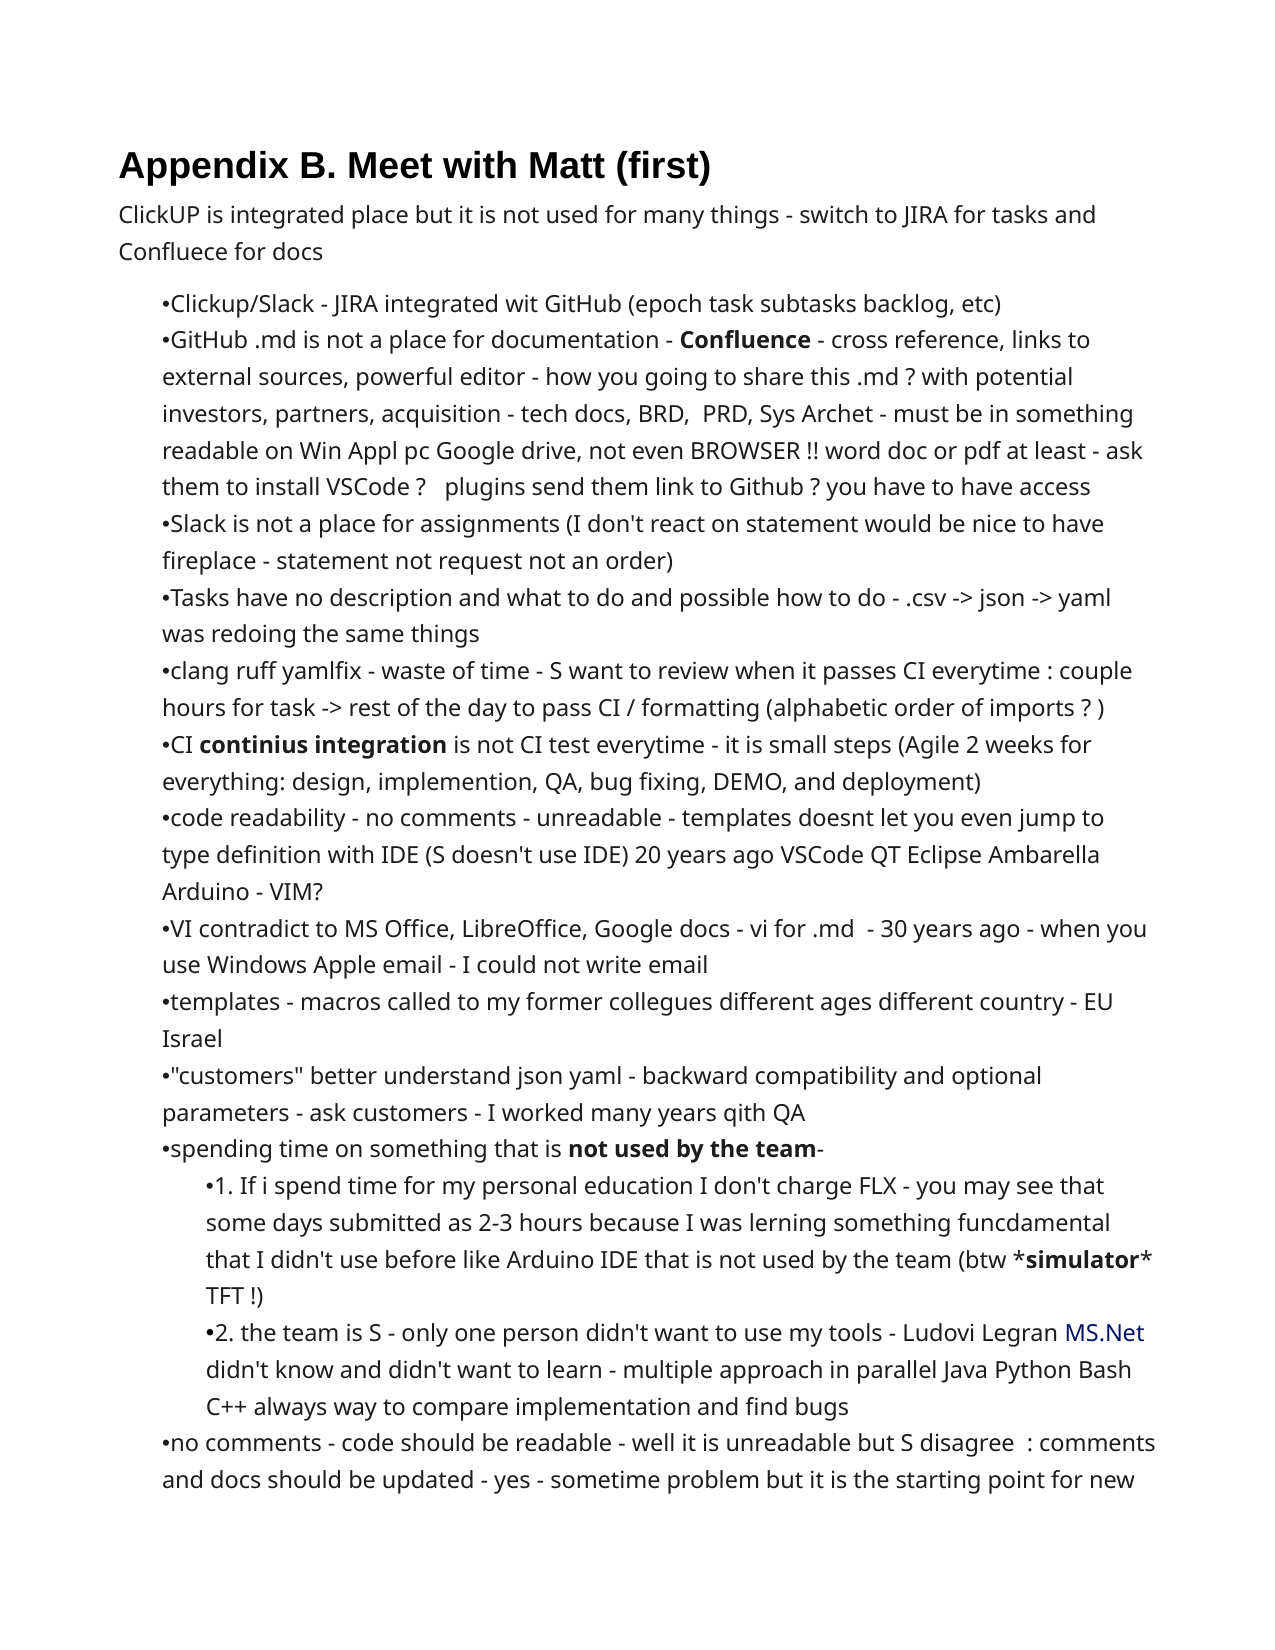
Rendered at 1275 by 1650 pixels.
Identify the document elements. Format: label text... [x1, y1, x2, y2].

list code readability - no comments - unreadable - templates doesnt let you even jump to type definition with IDE (S doesn't use IDE) 20 years ago VSCode QT Eclipse Ambarella Arduino - VIM? [162, 802, 1157, 907]
list no comments - code should be readable - well it is unreadable but S disagree : comments and docs should be updated - yes - sometime problem but it is the starting point for new [162, 1427, 1157, 1496]
list VI contradict to MS Office, LibreOffice, Google docs - vi for .md - 30 years ago - when you use Windows Apple email - I could not write email [162, 912, 1157, 981]
list 1. If i spend time for my personal education I don't charge FLX - you may see that some days submitted as 2-3 hours because I was lerning something funcdamental that I didn't use before like Arduino IDE that is not used by the team (btw *simulator* TFT !) [206, 1169, 1157, 1312]
list spending time on something that is not used by the team- [162, 1133, 1157, 1164]
list GitHub .md is not a place for documentation - Confluence - cross reference, links to external sources, powerful editor - how you going to share this .md ? with potential investors, partners, acquisition - tech docs, BRD, PRD, Sys Archet - must be in something readable on Win Appl pc Google drive, not even BROWSER !! word doc or pdf at least - ask them to install VSCode ? plugins send them link to Github ? you have to have access [162, 324, 1157, 503]
list 2. the team is S - only one person didn't want to use my tools - Ludovi Legran MS.Net didn't know and didn't want to learn - multiple approach in parallel Java Python Bash C++ always way to compare implementation and find bugs [206, 1316, 1157, 1422]
list Clickup/Slack - JIRA integrated wit GitHub (epoch task subtasks backlog, etc) [162, 287, 1157, 319]
list "customers" better understand json yaml - backward compatibility and optional parameters - ask customers - I worked many years qith QA [162, 1059, 1157, 1128]
list templates - macros called to my former collegues different ages different country - EU Israel [162, 986, 1157, 1054]
list Tasks have no description and what to do and possible how to do - .csv -> json -> yaml was redoing the same things [162, 581, 1157, 650]
list CI continius integration is not CI test everytime - it is small steps (Agile 2 weeks for everything: design, implemention, QA, bug fixing, DEMO, and deployment) [162, 728, 1157, 797]
list clang ruff yamlfix - waste of time - S want to review when it passes CI everytime : couple hours for task -> rest of the day to pass CI / formatting (alphabetic order of imports ? ) [162, 654, 1157, 723]
list Slack is not a place for assignments (I don't react on statement would be nice to have fireplace - statement not request not an order) [162, 507, 1157, 576]
subtitle Appendix B. Meet with Matt (first) [118, 143, 1157, 186]
text ClickUP is integrated place but it is not used for many things - switch to JIRA for tasks and Confluece for docs [118, 199, 1157, 267]
